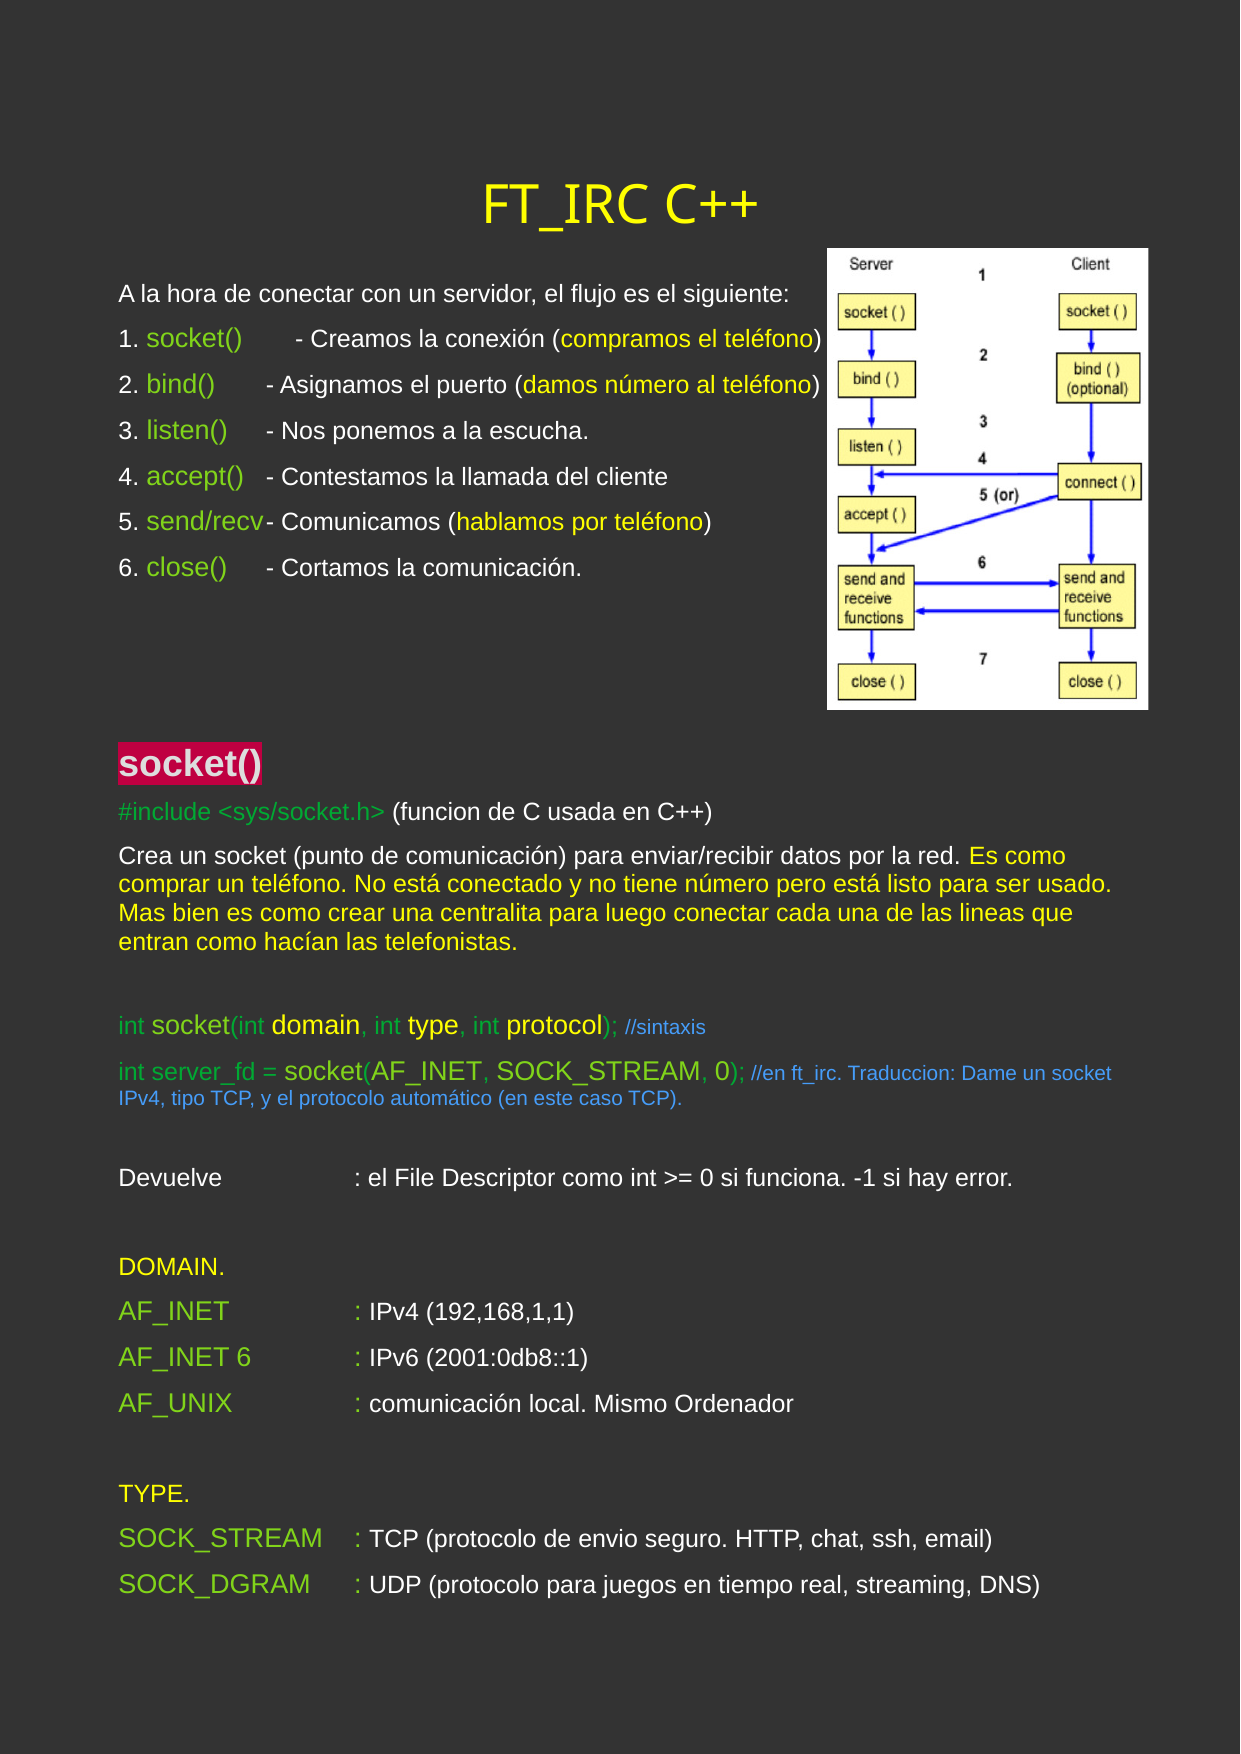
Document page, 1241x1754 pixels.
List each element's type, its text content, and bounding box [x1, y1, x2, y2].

text Crea un socket (punto de comunicación) para enviar/recibir datos por la red. Es como comprar un teléfono. No está conectado y no tiene número pero está listo para ser usado. Mas bien es como crear una centralita para luego conectar cada una de las lineas que entran como hacían las telefonistas. [118, 841, 1122, 956]
text TYPE. [118, 1479, 1122, 1507]
text AF_UNIX : comunicación local. Mismo Ordenador [118, 1387, 1122, 1418]
text int server_fd = socket(AF_INET, SOCK_STREAM, 0); //en ft_irc. Traduccion: Dame un socket IPv4, tipo TCP, y el protocolo automático (en este caso TCP). [118, 1054, 1122, 1110]
subtitle socket() [262, 742, 1122, 785]
text 4. accept() - Contestamos la llamada del cliente [118, 459, 827, 491]
picture [827, 248, 1149, 710]
text SOCK_DGRAM : UDP (protocolo para juegos en tiempo real, streaming, DNS) [118, 1568, 1122, 1599]
text AF_INET : IPv4 (192,168,1,1) [118, 1295, 1122, 1327]
text Devuelve : el File Descriptor como int >= 0 si funciona. -1 si hay error. [118, 1163, 1122, 1192]
text SOCK_STREAM : TCP (protocolo de envio seguro. HTTP, chat, ssh, email) [118, 1522, 1122, 1553]
text FT_IRC C++ [118, 176, 1122, 235]
text 6. close() - Cortamos la comunicación. [118, 551, 827, 582]
text int socket(int domain, int type, int protocol); //sintaxis [118, 1009, 1122, 1040]
text 1. socket() - Creamos la conexión (compramos el teléfono) [118, 322, 827, 353]
text DOMAIN. [118, 1252, 1122, 1281]
text AF_INET 6 : IPv6 (2001:0db8::1) [118, 1341, 1122, 1372]
text #include <sys/socket.h> (funcion de C usada en C++) [118, 797, 1122, 826]
text A la hora de conectar con un servidor, el flujo es el siguiente: [118, 279, 827, 307]
text 3. listen() - Nos ponemos a la escucha. [118, 414, 827, 445]
text 2. bind() - Asignamos el puerto (damos número al teléfono) [118, 368, 827, 399]
text 5. send/recv - Comunicamos (hablamos por teléfono) [118, 505, 827, 537]
